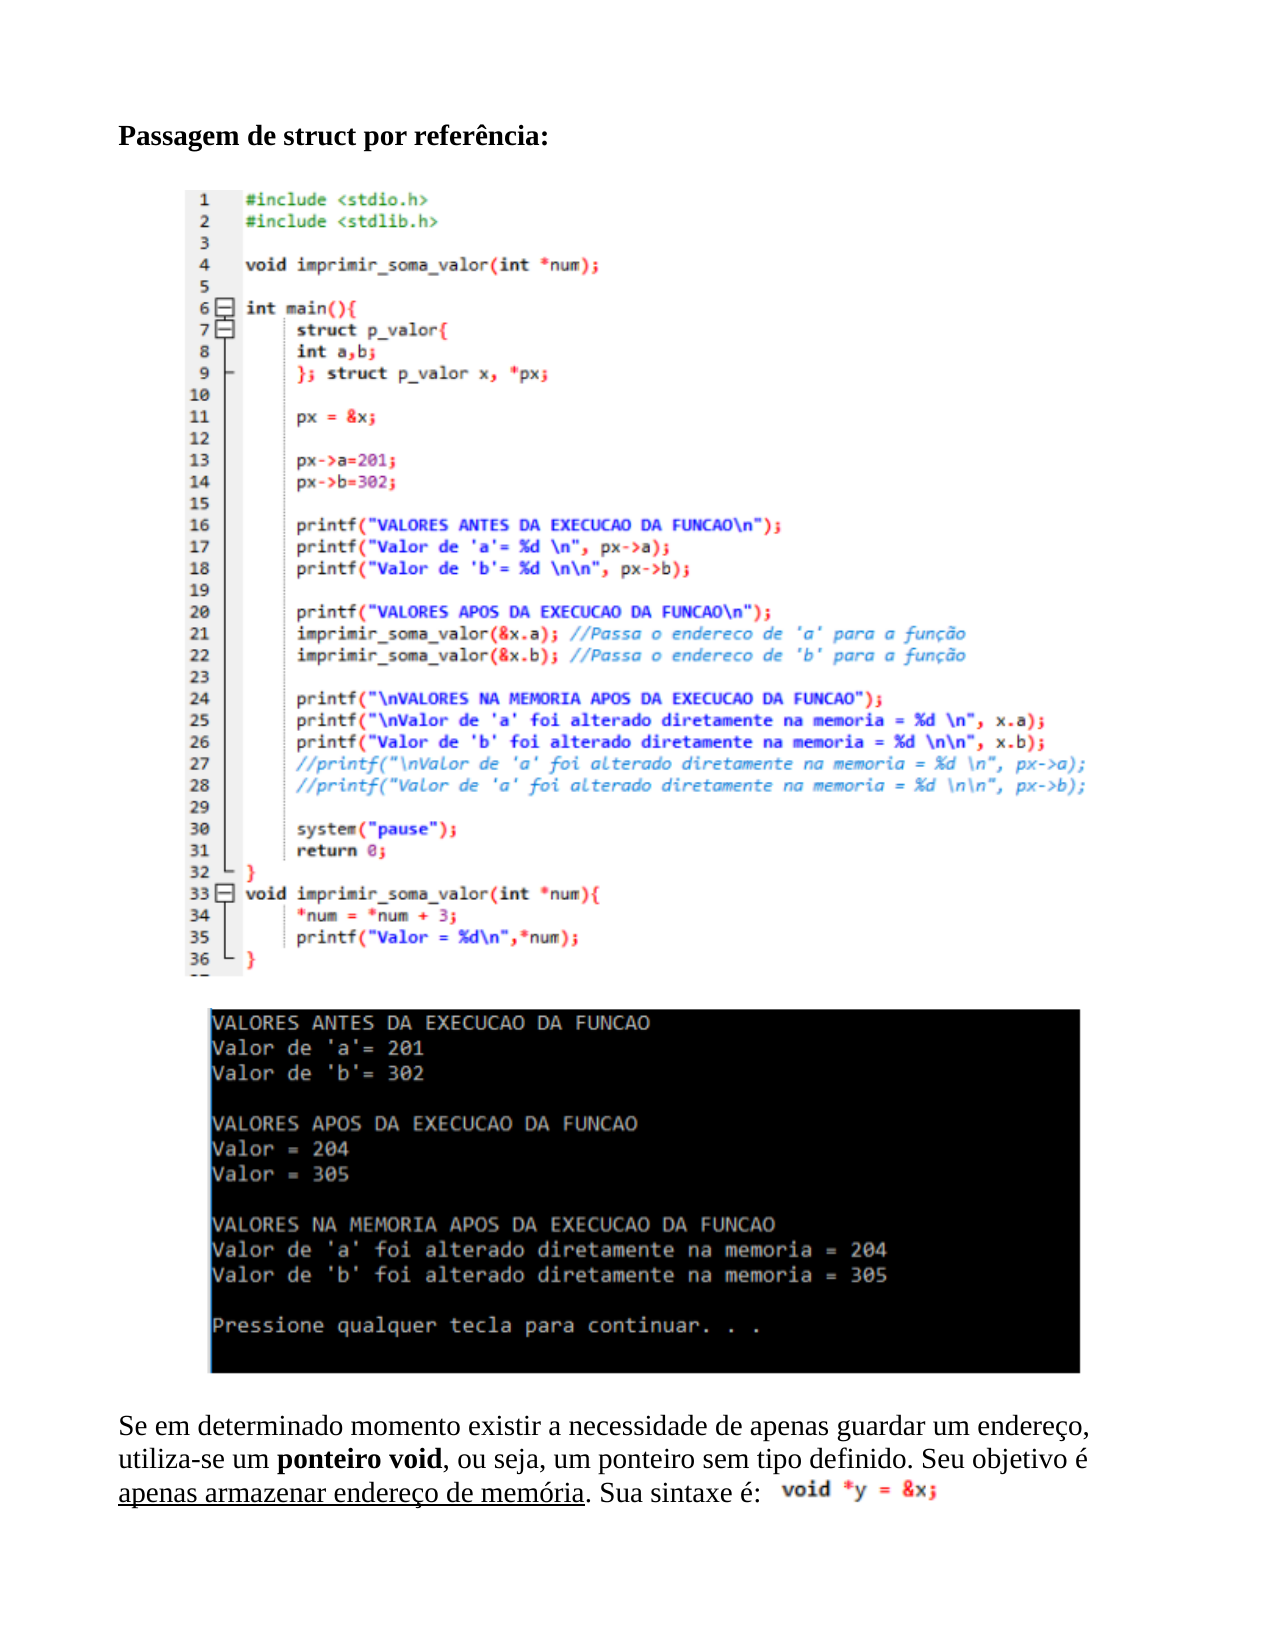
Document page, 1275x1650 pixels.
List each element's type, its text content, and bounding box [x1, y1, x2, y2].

text Se em determinado momento existir a necessidade de apenas guardar um endereço, utiliza-se um ponteiro void, ou seja, um ponteiro sem tipo definido. Seu objetivo é apenas armazenar endereço de memória. Sua sintaxe é: [118, 1408, 1157, 1509]
picture [179, 190, 1096, 978]
picture [206, 1008, 1085, 1375]
picture [771, 1478, 954, 1507]
text Passagem de struct por referência: [118, 118, 1157, 152]
